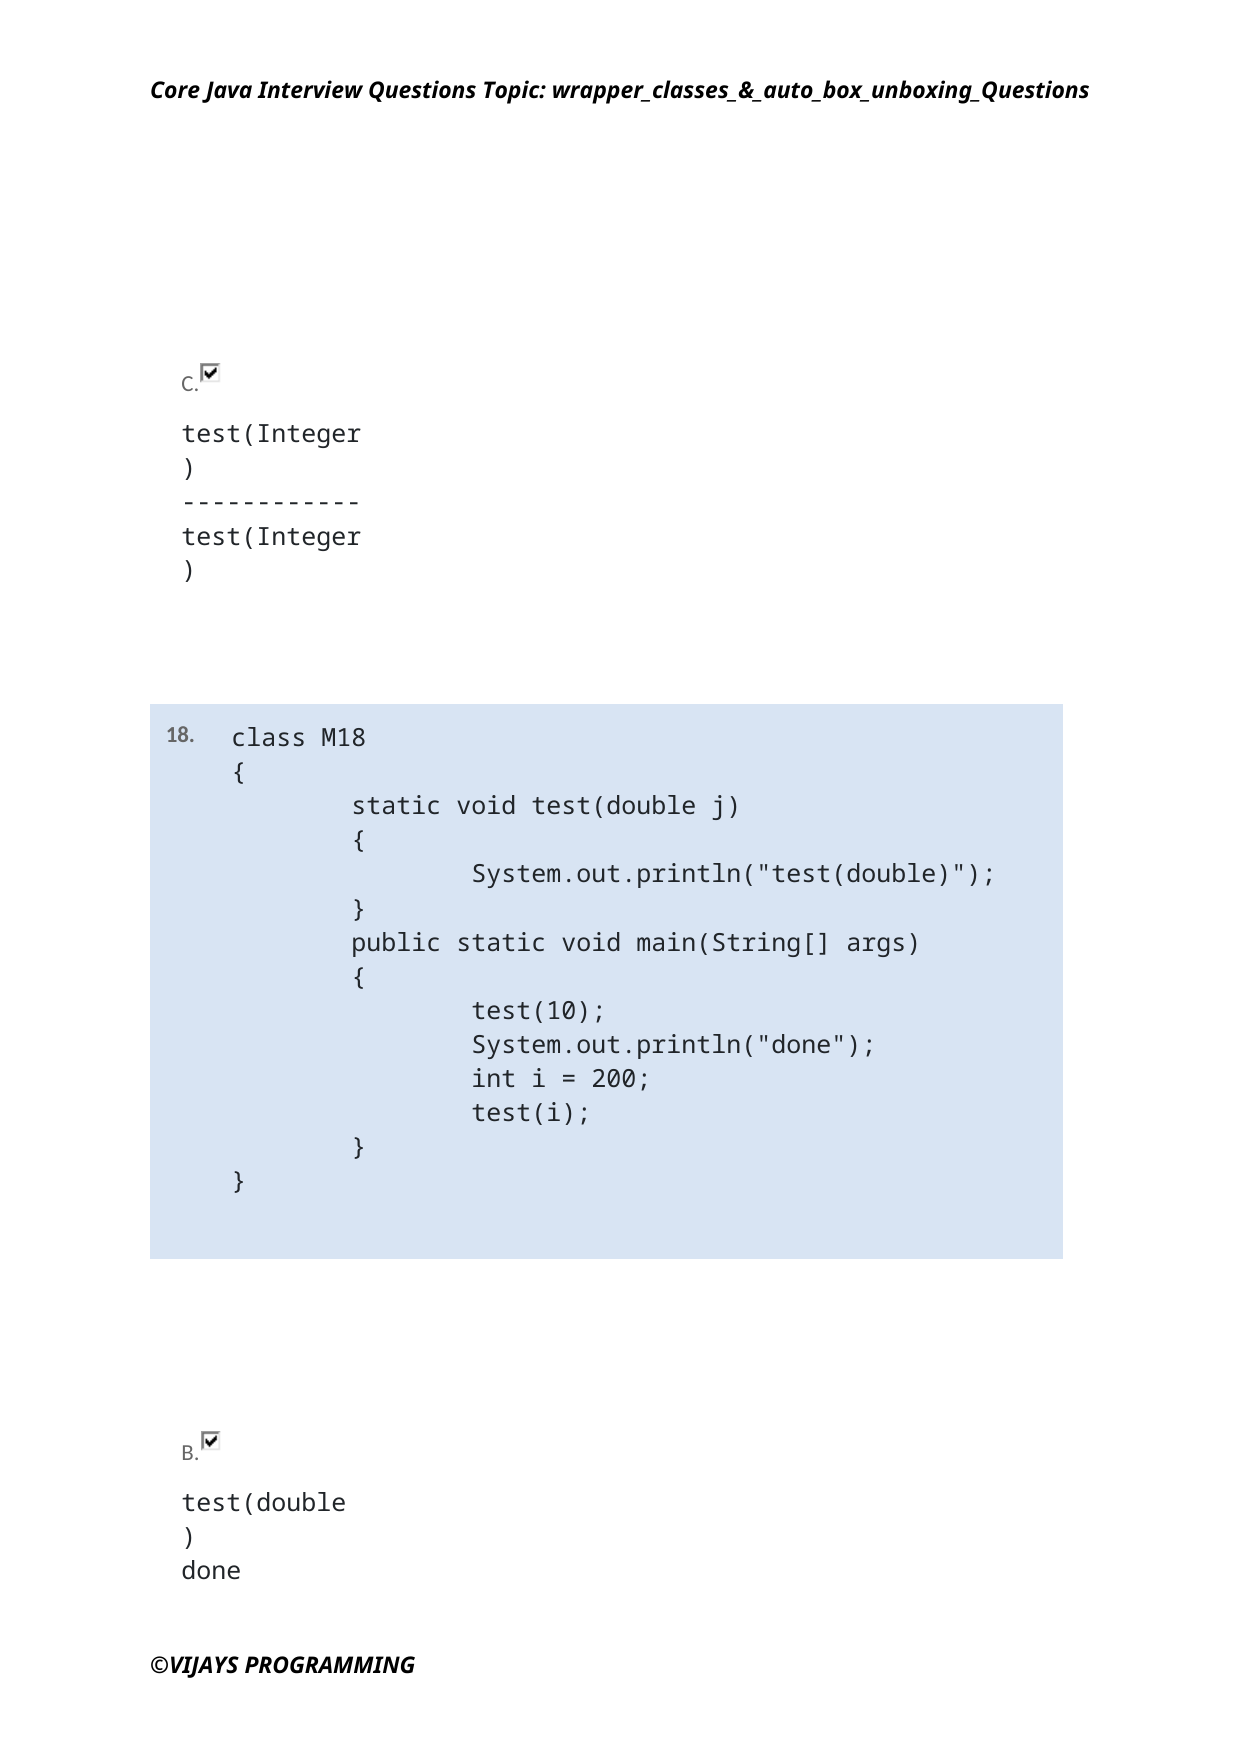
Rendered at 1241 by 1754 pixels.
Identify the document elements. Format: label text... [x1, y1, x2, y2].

table_cell 18. [150, 704, 216, 1259]
table_header [181, 1275, 429, 1424]
table_cell [1063, 704, 1090, 1259]
table_cell class M18 { static void test(double j) { System.out.println("test(double)"); } public static void main(String[] args) { test(10); System.out.println("done"); int i = 200; test(i); } } [216, 704, 1063, 1259]
table_header [181, 253, 374, 355]
table_cell [150, 150, 1090, 704]
table_header [181, 166, 360, 253]
table_header C. test(Integer) ------------ test(Integer) [181, 355, 374, 688]
table_header B. test(double) done [181, 1424, 360, 1587]
table_cell [150, 1259, 1090, 1602]
